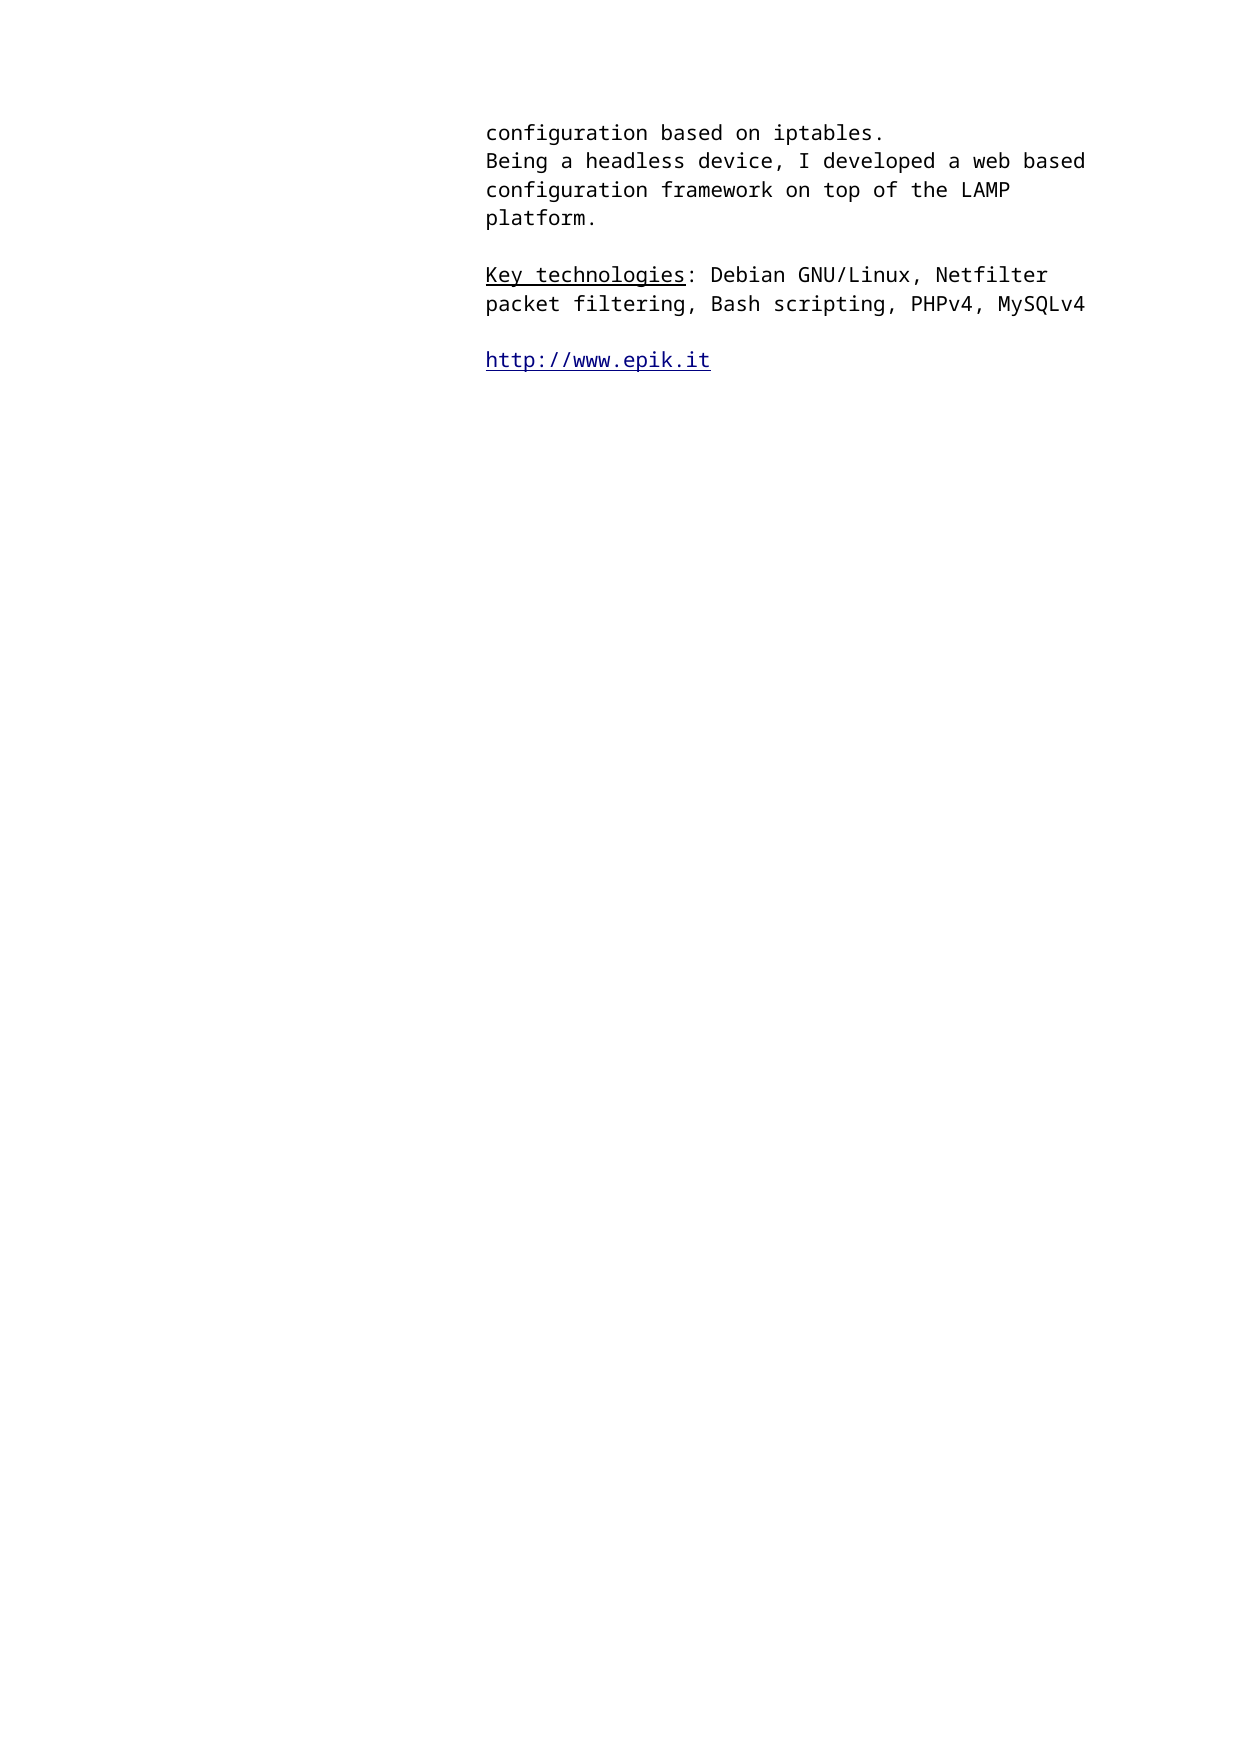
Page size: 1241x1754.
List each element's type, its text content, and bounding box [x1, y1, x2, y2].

text http://www.epik.it [485, 346, 1122, 374]
text Key technologies: Debian GNU/Linux, Netfilter packet filtering, Bash scripting, PHPv4, MySQLv4 [485, 260, 1122, 317]
text configuration based on iptables. [485, 118, 1122, 147]
text Being a headless device, I developed a web based configuration framework on top of the LAMP platform. [485, 147, 1122, 232]
